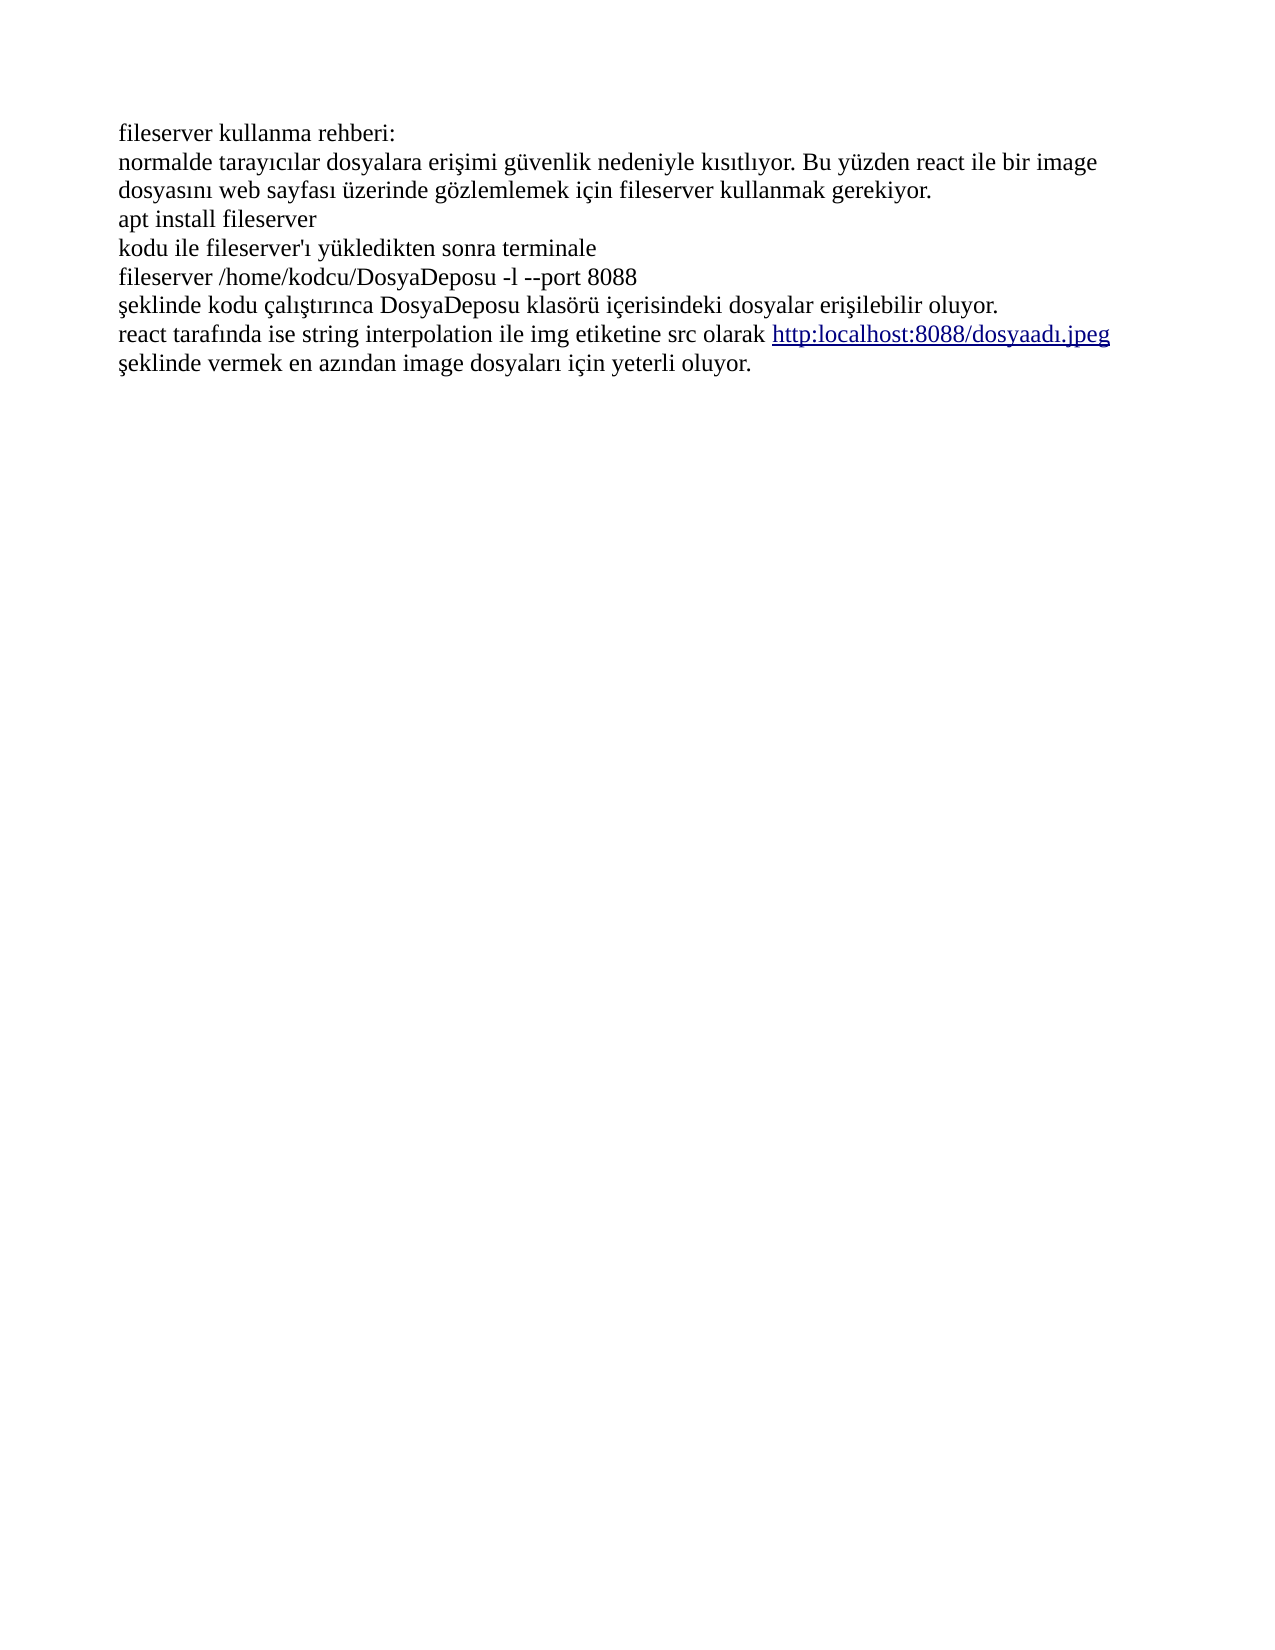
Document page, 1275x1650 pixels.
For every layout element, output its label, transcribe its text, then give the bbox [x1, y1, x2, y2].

text şeklinde kodu çalıştırınca DosyaDeposu klasörü içerisindeki dosyalar erişilebilir oluyor. [118, 291, 1157, 319]
text fileserver /home/kodcu/DosyaDeposu -l --port 8088 [118, 262, 1157, 291]
text fileserver kullanma rehberi: [118, 118, 1157, 147]
text normalde tarayıcılar dosyalara erişimi güvenlik nedeniyle kısıtlıyor. Bu yüzden react ile bir image dosyasını web sayfası üzerinde gözlemlemek için fileserver kullanmak gerekiyor. [118, 147, 1157, 204]
text kodu ile fileserver'ı yükledikten sonra terminale [118, 233, 1157, 262]
text apt install fileserver [118, 204, 1157, 233]
text react tarafında ise string interpolation ile img etiketine src olarak http:localhost:8088/dosyaadı.jpeg şeklinde vermek en azından image dosyaları için yeterli oluyor. [118, 319, 1157, 377]
